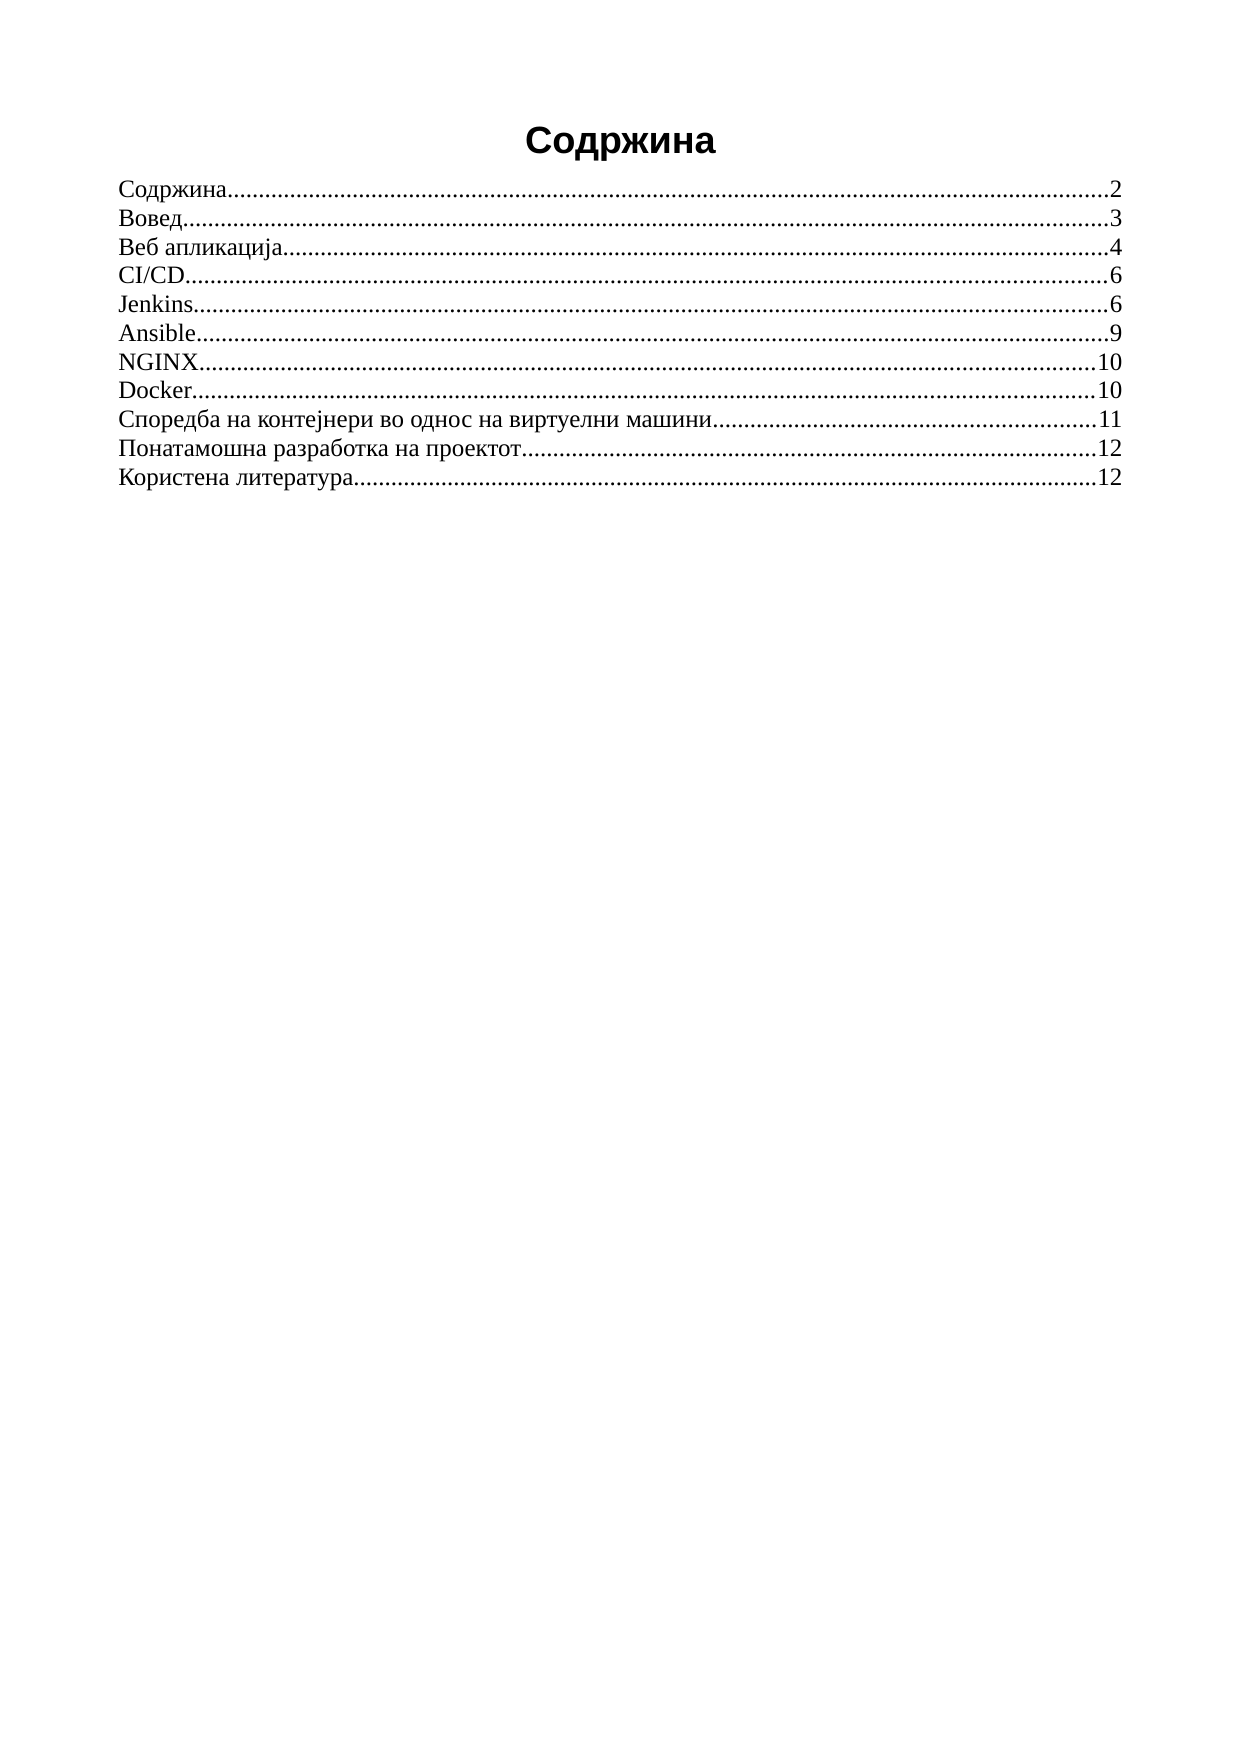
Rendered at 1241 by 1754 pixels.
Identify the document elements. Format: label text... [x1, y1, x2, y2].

text Понатамошна разработка на проектот 12 [118, 433, 1122, 462]
subtitle Содржина [118, 118, 1122, 162]
text Ansible 9 [118, 318, 1122, 347]
text NGINX 10 [118, 347, 1122, 376]
text Користена литература 12 [118, 462, 1122, 491]
text Jenkins 6 [118, 289, 1122, 318]
text Споредба на контејнери во однос на виртуелни машини 11 [118, 404, 1122, 433]
text Содржина 2 [118, 174, 1122, 203]
text CI/CD 6 [118, 261, 1122, 289]
text Docker 10 [118, 376, 1122, 404]
text Веб апликација 4 [118, 232, 1122, 261]
text Вовед 3 [118, 203, 1122, 232]
